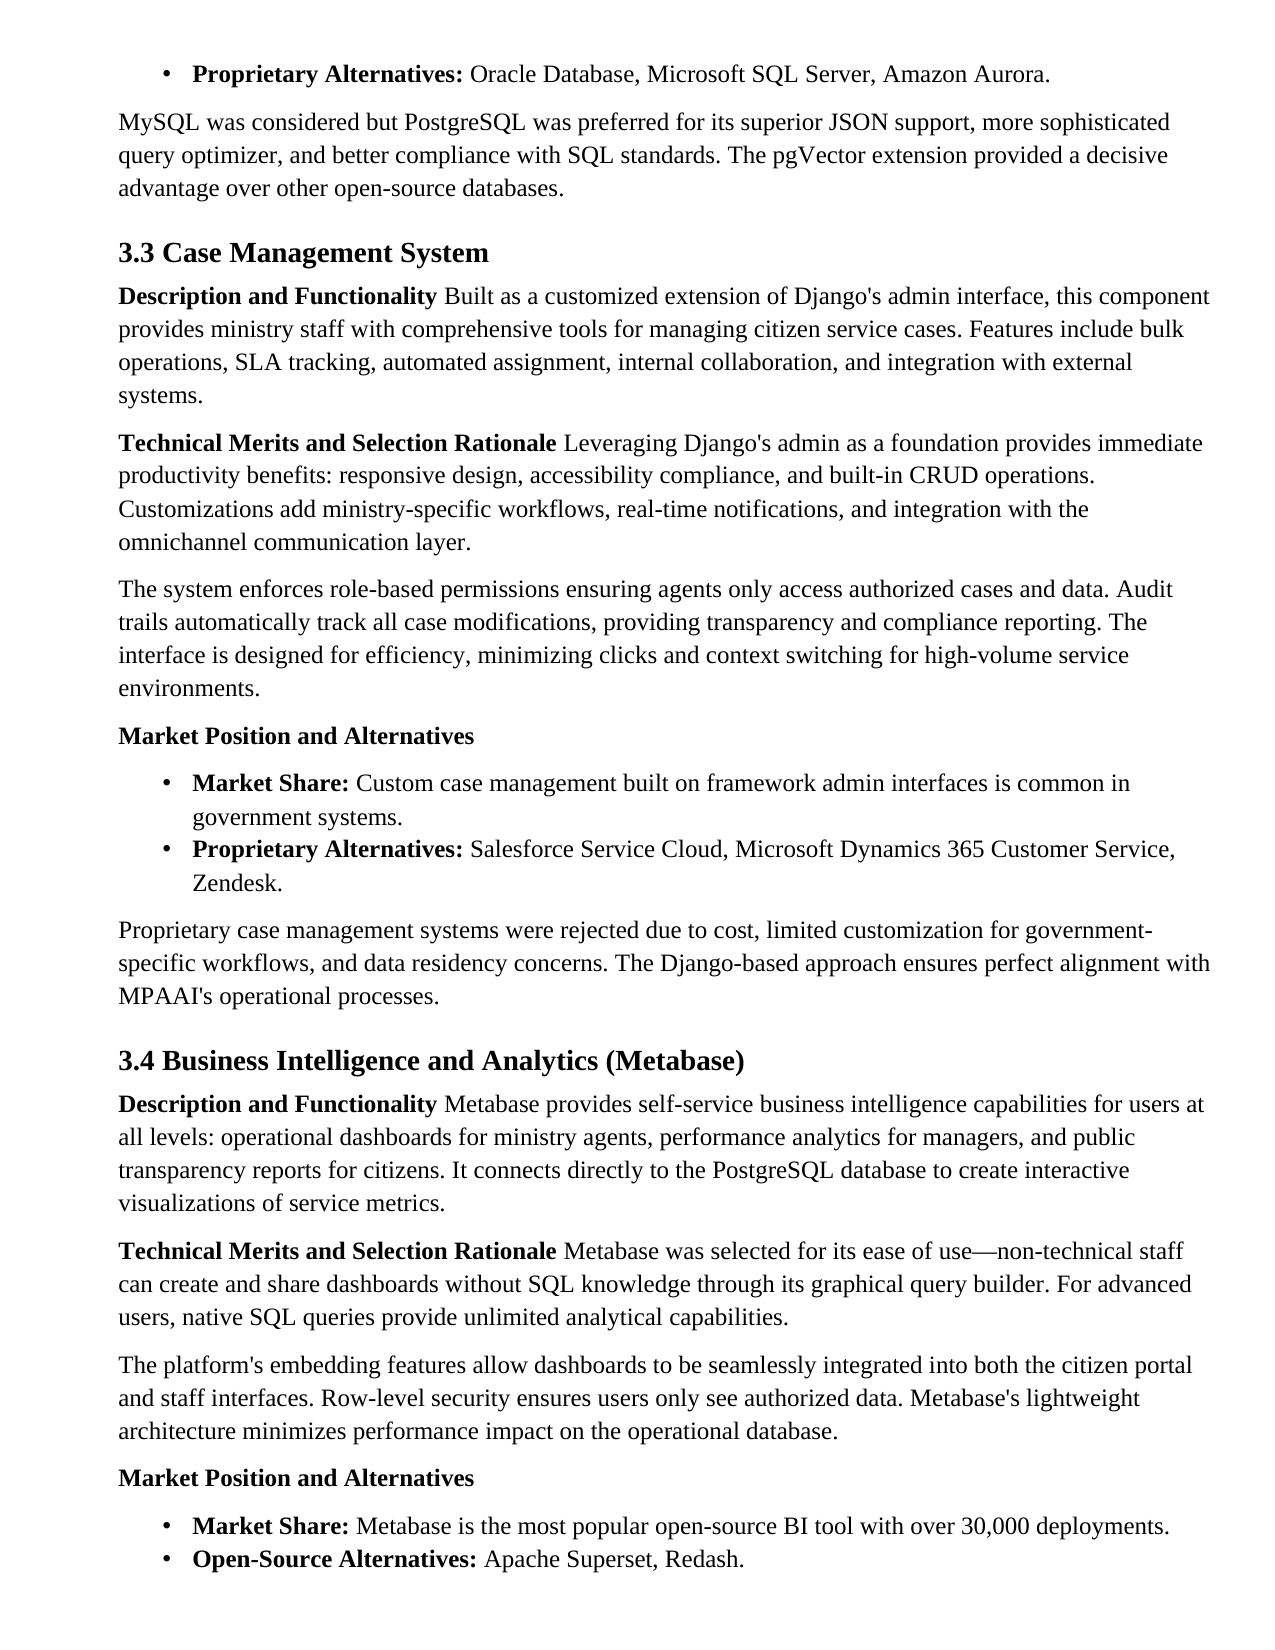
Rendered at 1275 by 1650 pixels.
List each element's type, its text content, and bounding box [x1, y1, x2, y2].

text Proprietary case management systems were rejected due to cost, limited customization for government-specific workflows, and data residency concerns. The Django-based approach ensures perfect alignment with MPAAI's operational processes. [118, 915, 1216, 1010]
list Open-Source Alternatives: Apache Superset, Redash. [162, 1544, 1216, 1573]
text Description and Functionality Metabase provides self-service business intelligence capabilities for users at all levels: operational dashboards for ministry agents, performance analytics for managers, and public transparency reports for citizens. It connects directly to the PostgreSQL database to create interactive visualizations of service metrics. [118, 1089, 1216, 1217]
text MySQL was considered but PostgreSQL was preferred for its superior JSON support, more sophisticated query optimizer, and better compliance with SQL standards. The pgVector extension provided a decisive advantage over other open-source databases. [118, 107, 1216, 201]
list Proprietary Alternatives: Oracle Database, Microsoft SQL Server, Amazon Aurora. [162, 59, 1216, 88]
list Proprietary Alternatives: Salesforce Service Cloud, Microsoft Dynamics 365 Customer Service, Zendesk. [162, 834, 1216, 896]
text Description and Functionality Built as a customized extension of Django's admin interface, this component provides ministry staff with comprehensive tools for managing citizen service cases. Features include bulk operations, SLA tracking, automated assignment, internal collaboration, and integration with external systems. [118, 281, 1216, 409]
list Market Share: Custom case management built on framework admin interfaces is common in government systems. [162, 768, 1216, 830]
text Technical Merits and Selection Rationale Metabase was selected for its ease of use—non-technical staff can create and share dashboards without SQL knowledge through its graphical query builder. For advanced users, native SQL queries provide unlimited analytical capabilities. [118, 1236, 1216, 1331]
text Market Position and Alternatives [118, 1463, 1216, 1492]
text The system enforces role-based permissions ensuring agents only access authorized cases and data. Audit trails automatically track all case modifications, providing transparency and compliance reporting. The interface is designed for efficiency, minimizing clicks and context switching for high-volume service environments. [118, 574, 1216, 702]
list Market Share: Metabase is the most popular open-source BI tool with over 30,000 deployments. [162, 1511, 1216, 1540]
text Market Position and Alternatives [118, 721, 1216, 750]
text The platform's embedding features allow dashboards to be seamlessly integrated into both the citizen portal and staff interfaces. Row-level security ensures users only see authorized data. Metabase's lightweight architecture minimizes performance impact on the operational database. [118, 1350, 1216, 1444]
subtitle 3.3 Case Management System [118, 235, 1216, 268]
text Technical Merits and Selection Rationale Leveraging Django's admin as a foundation provides immediate productivity benefits: responsive design, accessibility compliance, and built-in CRUD operations. Customizations add ministry-specific workflows, real-time notifications, and integration with the omnichannel communication layer. [118, 428, 1216, 555]
subtitle 3.4 Business Intelligence and Analytics (Metabase) [118, 1043, 1216, 1077]
